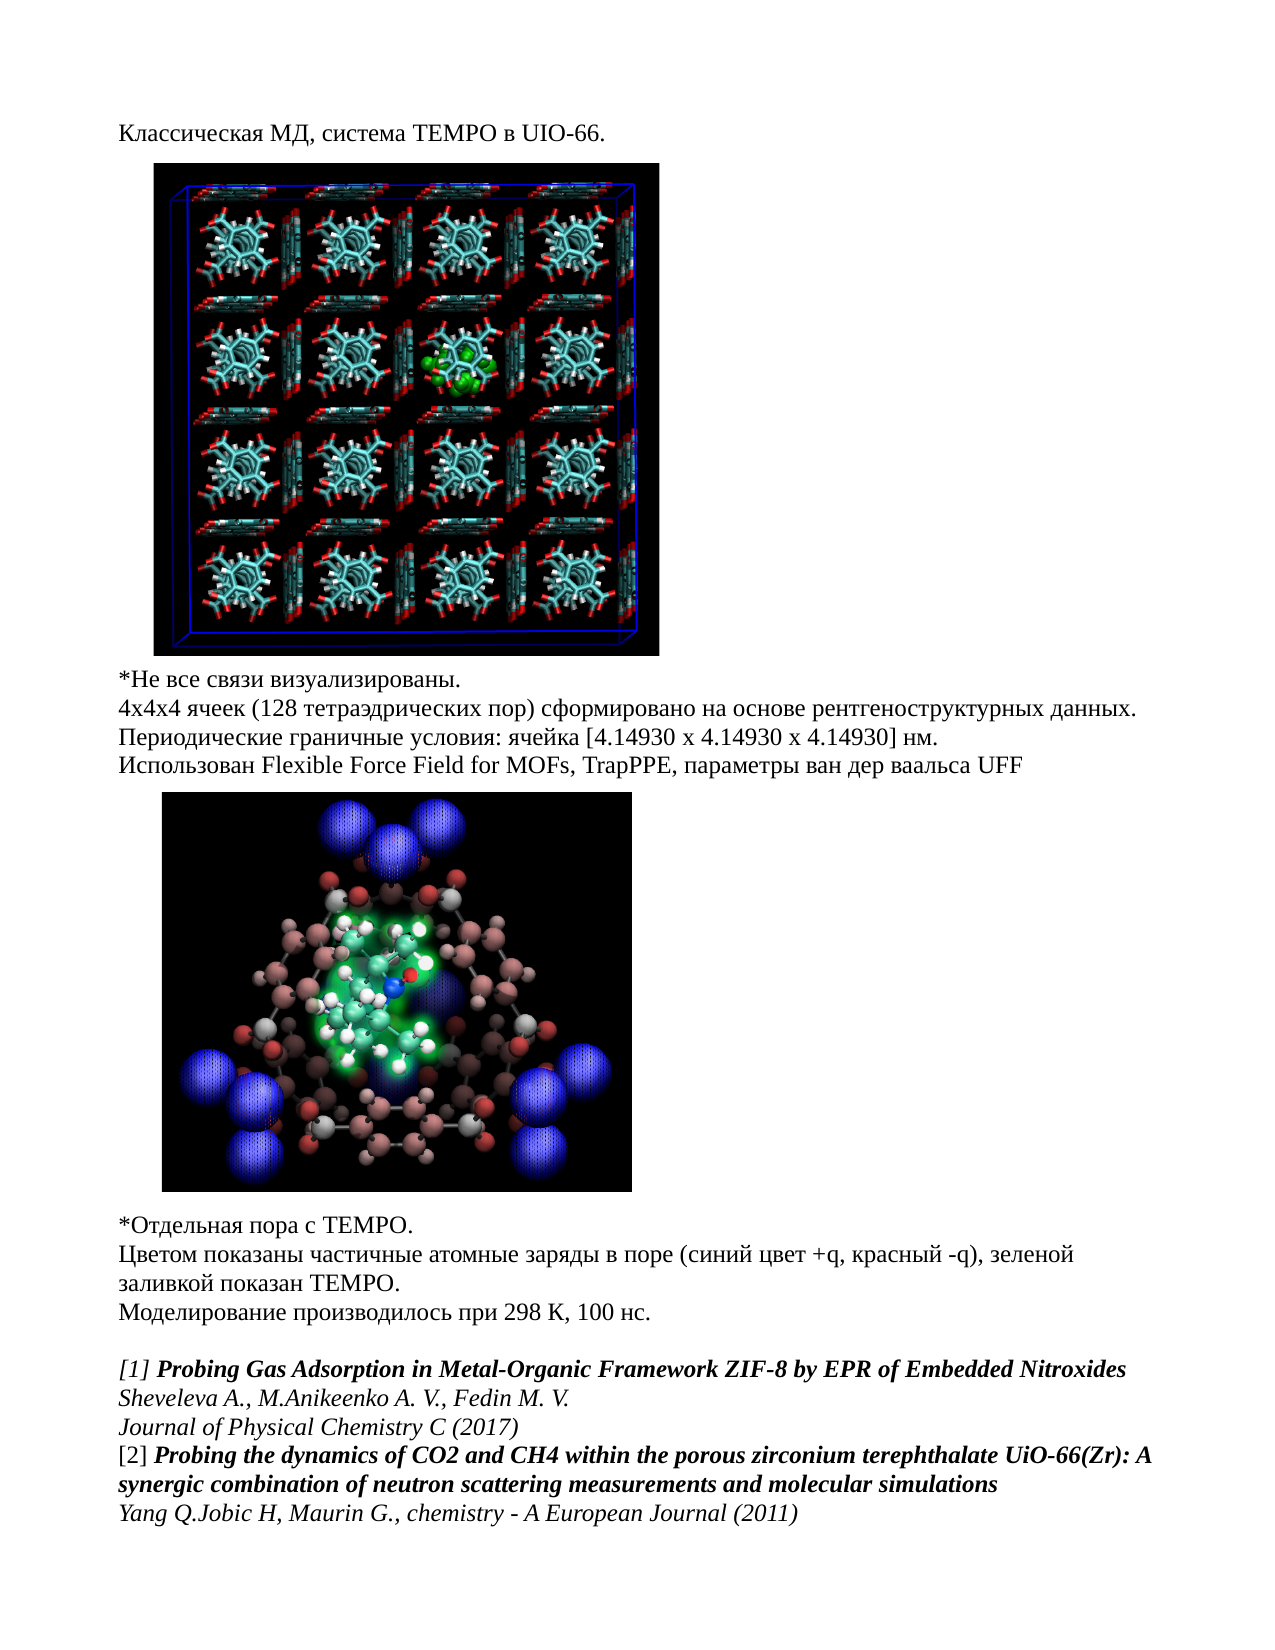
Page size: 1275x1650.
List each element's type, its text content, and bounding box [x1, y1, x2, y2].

text 4x4x4 ячеек (128 тетраэдрических пор) сформировано на основе рентгеноструктурных данных. [118, 693, 1157, 722]
text [1] Probing Gas Adsorption in Metal-Organic Framework ZIF-8 by EPR of Embedded Nitroxides [118, 1354, 1157, 1383]
text *Отдельная пора с TEMPO. [118, 1211, 1157, 1239]
text [2] Probing the dynamics of CO2 and CH4 within the porous zirconium terephthalate UiO-66(Zr): A synergic combination of neutron scattering measurements and molecular simulations [118, 1441, 1157, 1498]
text Классическая МД, система TEMPO в UIO-66. [118, 118, 1157, 147]
text Цветом показаны частичные атомные заряды в поре (синий цвет +q, красный -q), зеленой заливкой показан TEMPO. [118, 1239, 1157, 1297]
text Моделирование производилось при 298 К, 100 нс. [118, 1297, 1157, 1326]
text *Не все связи визуализированы. [118, 664, 1157, 693]
text Периодические граничные условия: ячейка [4.14930 x 4.14930 x 4.14930] нм. [118, 722, 1157, 751]
text Yang Q.Jobic H, Maurin G., chemistry - A European Journal (2011) [118, 1498, 1157, 1527]
text Sheveleva A., M.Anikeenko A. V., Fedin M. V. [118, 1383, 1157, 1412]
text Использован Flexible Force Field for MOFs, TrapPPE, параметры ван дер ваальса UFF [118, 751, 1157, 779]
text Journal of Physical Chemistry C (2017) [118, 1412, 1157, 1441]
